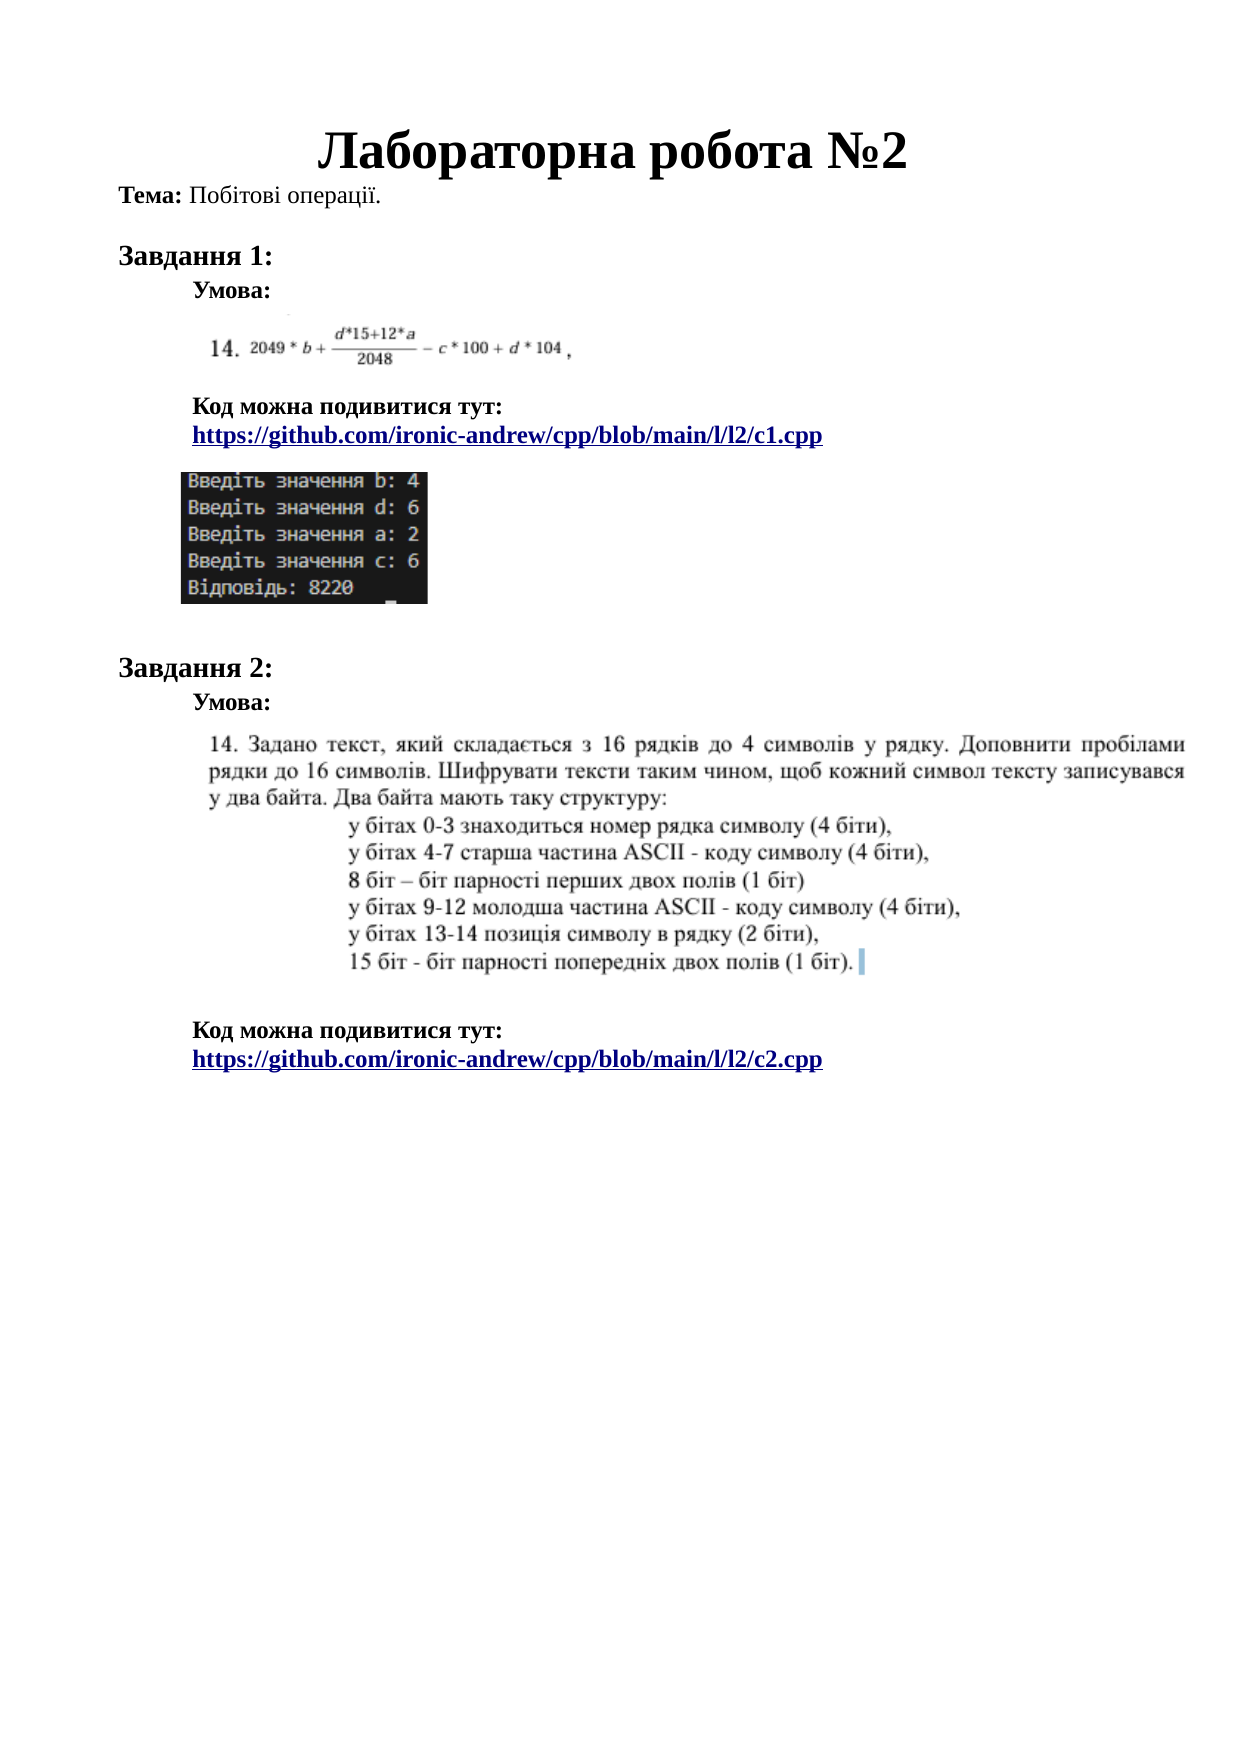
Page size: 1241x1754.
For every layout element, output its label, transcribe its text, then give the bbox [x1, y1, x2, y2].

text Код можна подивитися тут: https://github.com/ironic-andrew/cpp/blob/main/l/l2/c2.cpp [118, 1015, 1122, 1073]
text Завдання 2: [118, 650, 1122, 683]
text https://github.com/ironic-andrew/cpp/blob/main/l/l2/c1.cpp [118, 420, 1122, 449]
text Тема: Побітові операції. [118, 180, 1122, 209]
picture [197, 314, 579, 374]
text Умова: [118, 683, 1122, 717]
picture [195, 722, 1200, 987]
text Умова: [118, 271, 1122, 305]
picture [180, 472, 428, 604]
text Завдання 1: [118, 238, 1122, 271]
text Лабораторна робота №2 [118, 118, 1122, 180]
text Код можна подивитися тут: [118, 391, 1122, 420]
